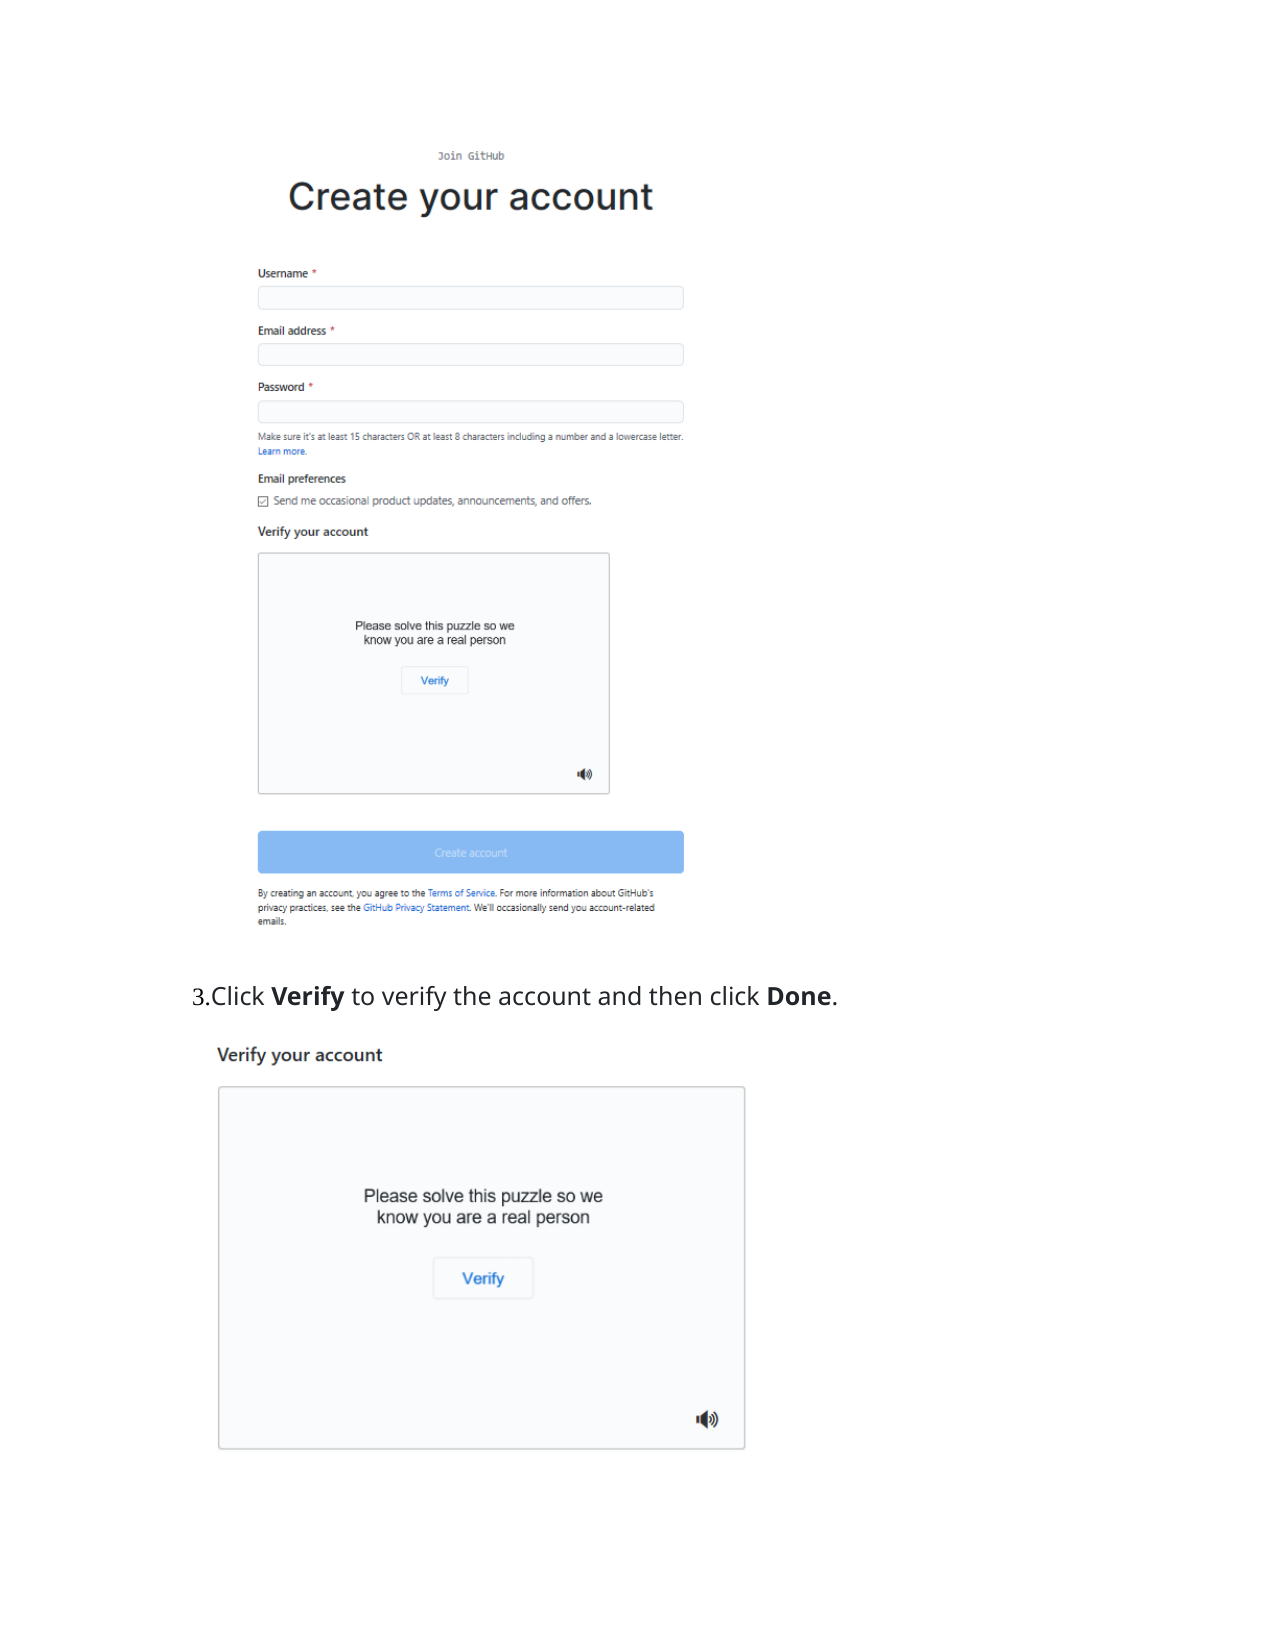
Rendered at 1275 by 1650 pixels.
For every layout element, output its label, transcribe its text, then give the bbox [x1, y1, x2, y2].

list Click Verify to verify the account and then click Done. [118, 979, 1157, 1013]
picture [191, 1032, 807, 1484]
picture [191, 118, 825, 960]
